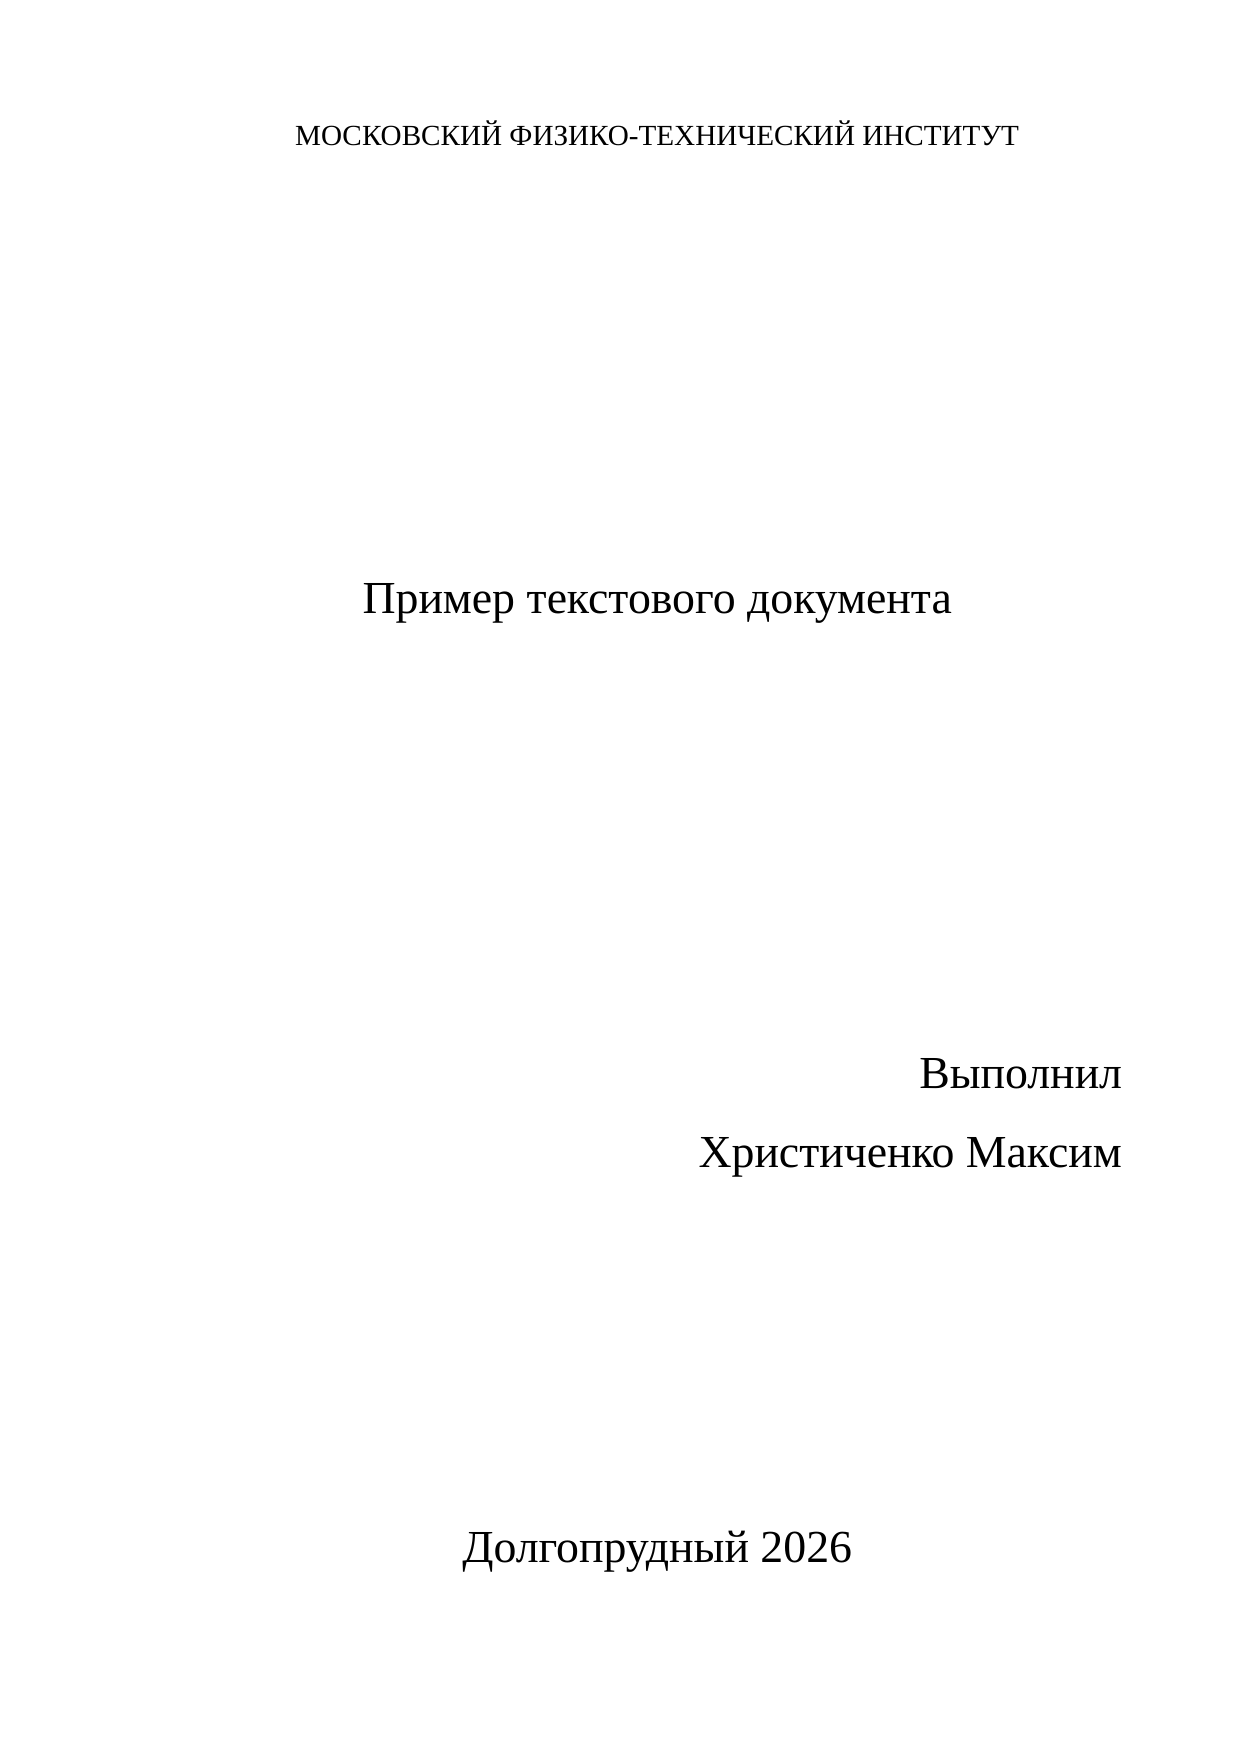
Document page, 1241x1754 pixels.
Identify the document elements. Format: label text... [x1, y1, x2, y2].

text МОСКОВСКИЙ ФИЗИКО-ТЕХНИЧЕСКИЙ ИНСТИТУТ [118, 118, 1122, 152]
text Пример текстового документа [118, 571, 1122, 624]
text Христиченко Максим [118, 1124, 1122, 1177]
text Выполнил [118, 1045, 1122, 1098]
text Долгопрудный 2026 [118, 1520, 1122, 1572]
